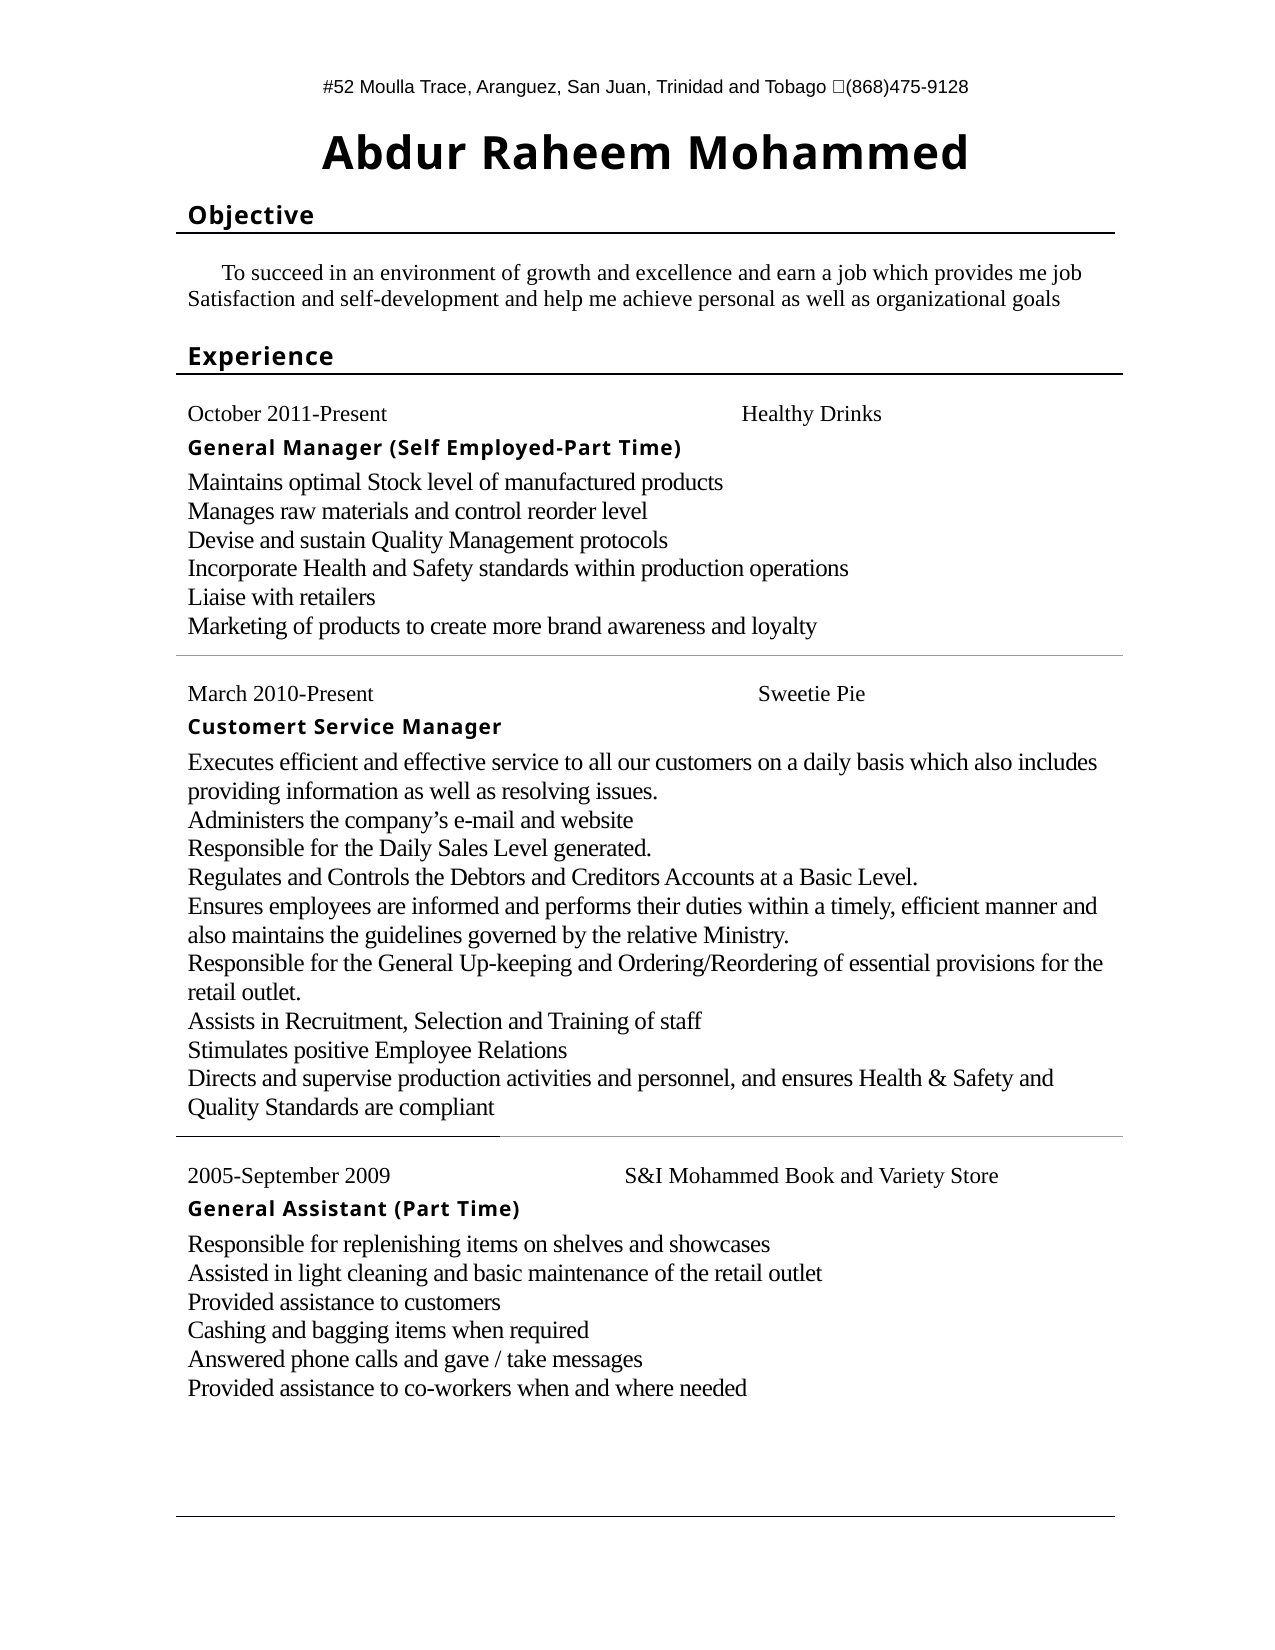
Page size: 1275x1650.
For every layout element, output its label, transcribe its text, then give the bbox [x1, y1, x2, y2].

table_cell Healthy Drinks [500, 375, 1123, 433]
table_cell Objective [176, 175, 1115, 232]
table_cell [176, 1121, 1115, 1136]
table_cell [1115, 175, 1123, 232]
table_header #52 Moulla Trace, Aranguez, San Juan, Trinidad and Tobago (868)475-9128 abdurraheem5194@yahoo.com [176, 75, 1115, 100]
table_cell [1115, 1402, 1123, 1516]
table_cell General Assistant (Part Time) Responsible for replenishing items on shelves and showcases Assisted in light cleaning and basic maintenance of the retail outlet Provided assistance to customers Cashing and bagging items when required Answered phone calls and gave / take messages Provided assistance to co-workers when and where needed [176, 1195, 1115, 1402]
table_cell Abdur Raheem Mohammed [176, 100, 1115, 175]
table_cell Customert Service Manager Executes efficient and effective service to all our customers on a daily basis which also includes providing information as well as resolving issues. Administers the company’s e-mail and website Responsible for the Daily Sales Level generated. Regulates and Controls the Debtors and Creditors Accounts at a Basic Level. Ensures employees are informed and performs their duties within a timely, efficient manner and also maintains the guidelines governed by the relative Ministry. Responsible for the General Up-keeping and Ordering/Reordering of essential provisions for the retail outlet. Assists in Recruitment, Selection and Training of staff Stimulates positive Employee Relations Directs and supervise production activities and personnel, and ensures Health & Safety and Quality Standards are compliant [176, 713, 1115, 1121]
table_header [1115, 75, 1123, 100]
table_cell To succeed in an environment of growth and excellence and earn a job which provides me job Satisfaction and self-development and help me achieve personal as well as organizational goals [176, 234, 1115, 316]
table_cell [1115, 100, 1123, 175]
table_cell Experience [176, 316, 1115, 373]
table_cell [1115, 316, 1123, 373]
table_cell [176, 640, 1115, 655]
table_cell 2005-September 2009 [176, 1137, 500, 1194]
table_cell [1115, 713, 1123, 1121]
table_cell October 2011-Present [176, 375, 500, 433]
table_cell Sweetie Pie [500, 656, 1123, 712]
table_cell [176, 1402, 1115, 1516]
table_cell [1115, 1121, 1123, 1136]
table_cell [1115, 433, 1123, 640]
table_cell General Manager (Self Employed-Part Time) Maintains optimal Stock level of manufactured products Manages raw materials and control reorder level Devise and sustain Quality Management protocols Incorporate Health and Safety standards within production operations Liaise with retailers Marketing of products to create more brand awareness and loyalty [176, 433, 1115, 640]
table_cell [1115, 232, 1123, 316]
table_cell S&I Mohammed Book and Variety Store [500, 1137, 1123, 1194]
table_cell [1115, 1195, 1123, 1402]
table_cell March 2010-Present [176, 656, 500, 712]
table_cell [1115, 640, 1123, 655]
